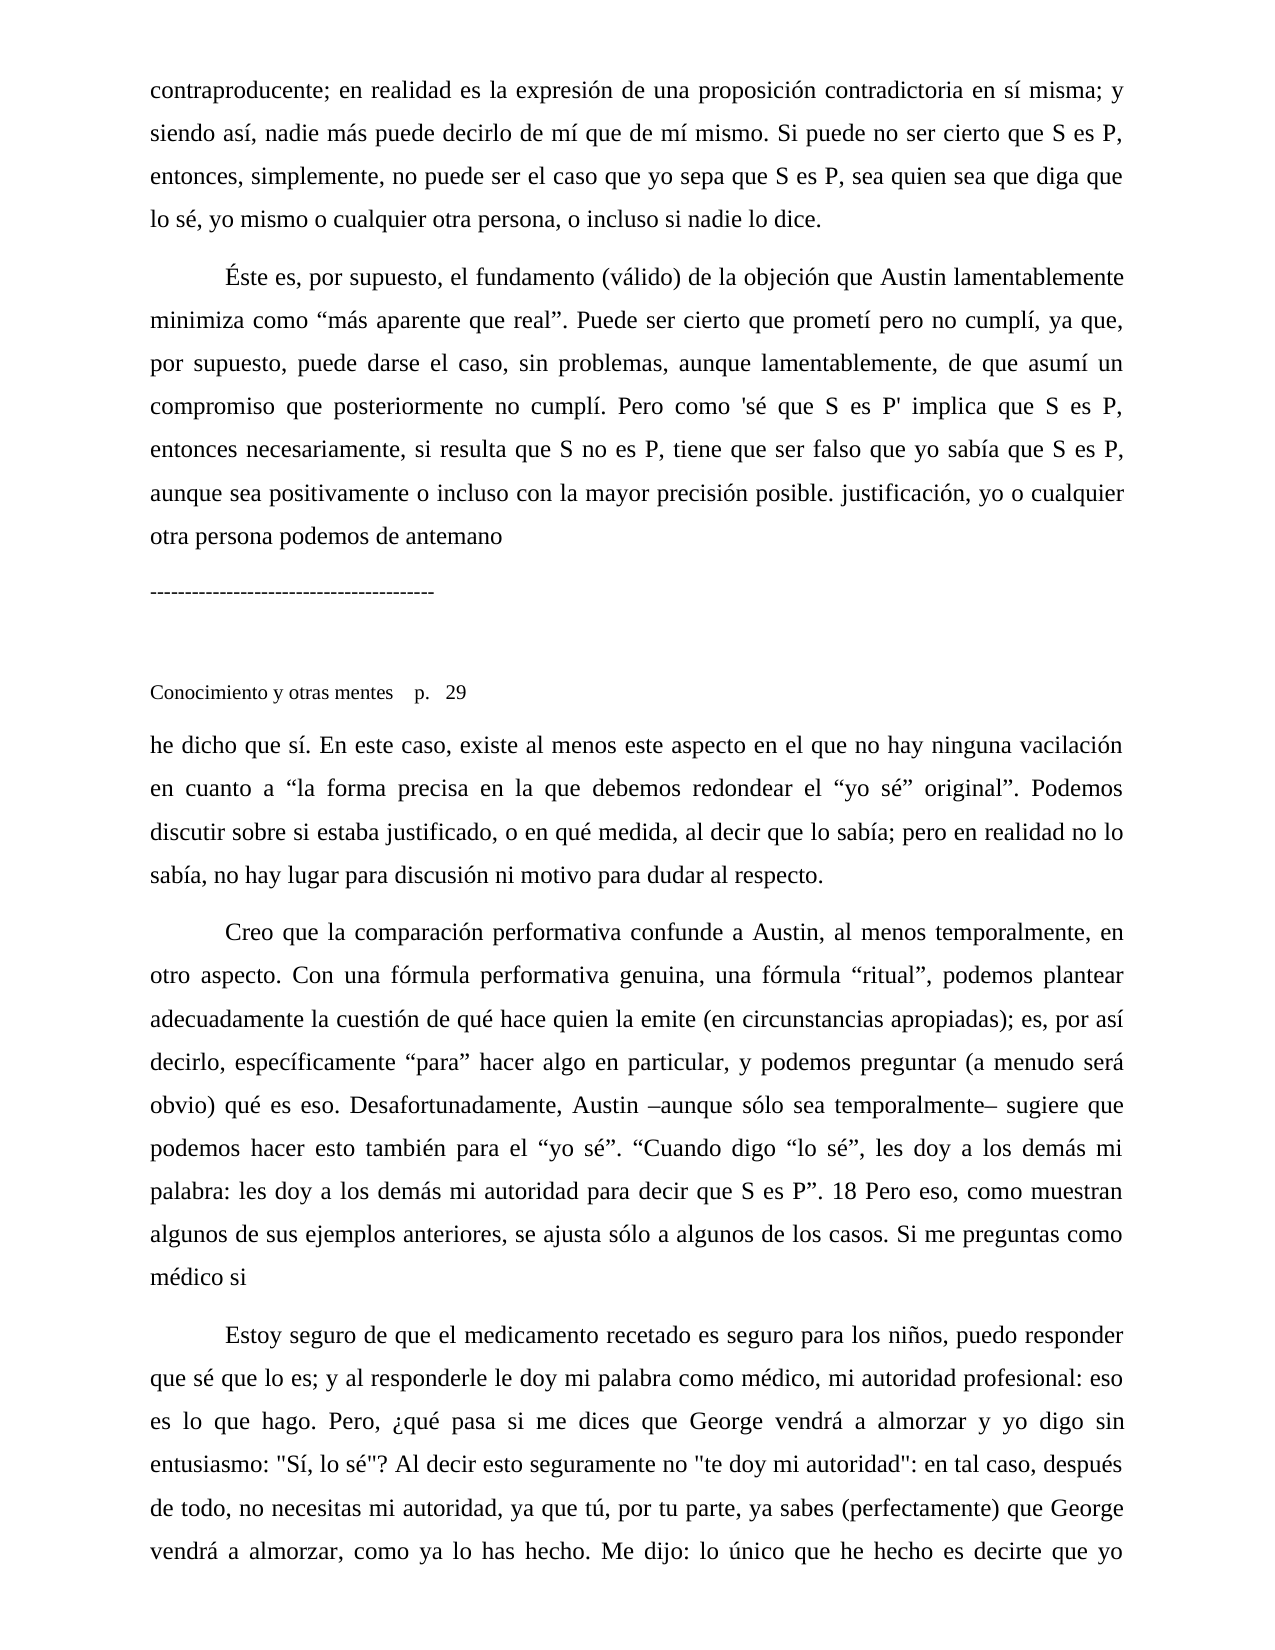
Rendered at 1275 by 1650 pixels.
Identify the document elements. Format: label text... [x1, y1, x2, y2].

text Creo que la comparación performativa confunde a Austin, al menos temporalmente, en otro aspecto. Con una fórmula performativa genuina, una fórmula “ritual”, podemos plantear adecuadamente la cuestión de qué hace quien la emite (en circunstancias apropiadas); es, por así decirlo, específicamente “para” hacer algo en particular, y podemos preguntar (a menudo será obvio) qué es eso. Desafortunadamente, Austin –aunque sólo sea temporalmente– sugiere que podemos hacer esto también para el “yo sé”. “Cuando digo “lo sé”, les doy a los demás mi palabra: les doy a los demás mi autoridad para decir que S es P”. 18 Pero eso, como muestran algunos de sus ejemplos anteriores, se ajusta sólo a algunos de los casos. Si me preguntas como médico si [150, 917, 1125, 1291]
text Estoy seguro de que el medicamento recetado es seguro para los niños, puedo responder que sé que lo es; y al responderle le doy mi palabra como médico, mi autoridad profesional: eso es lo que hago. Pero, ¿qué pasa si me dices que George vendrá a almorzar y yo digo sin entusiasmo: "Sí, lo sé"? Al decir esto seguramente no "te doy mi autoridad": en tal caso, después de todo, no necesitas mi autoridad, ya que tú, por tu parte, ya sabes (perfectamente) que George vendrá a almorzar, como ya lo has hecho. Me dijo: lo único que he hecho es decirte que yo [150, 1320, 1125, 1564]
text Conocimiento y otras mentes p. 29 [150, 680, 1125, 704]
text ----------------------------------------- [150, 578, 1125, 603]
text he dicho que sí. En este caso, existe al menos este aspecto en el que no hay ninguna vacilación en cuanto a “la forma precisa en la que debemos redondear el “yo sé” original”. Podemos discutir sobre si estaba justificado, o en qué medida, al decir que lo sabía; pero en realidad no lo sabía, no hay lugar para discusión ni motivo para dudar al respecto. [150, 730, 1125, 888]
text Éste es, por supuesto, el fundamento (válido) de la objeción que Austin lamentablemente minimiza como “más aparente que real”. Puede ser cierto que prometí pero no cumplí, ya que, por supuesto, puede darse el caso, sin problemas, aunque lamentablemente, de que asumí un compromiso que posteriormente no cumplí. Pero como 'sé que S es P' implica que S es P, entonces necesariamente, si resulta que S no es P, tiene que ser falso que yo sabía que S es P, aunque sea positivamente o incluso con la mayor precisión posible. justificación, yo o cualquier otra persona podemos de antemano [150, 262, 1125, 549]
text contraproducente; en realidad es la expresión de una proposición contradictoria en sí misma; y siendo así, nadie más puede decirlo de mí que de mí mismo. Si puede no ser cierto que S es P, entonces, simplemente, no puede ser el caso que yo sepa que S es P, sea quien sea que diga que lo sé, yo mismo o cualquier otra persona, o incluso si nadie lo dice. [150, 75, 1125, 233]
